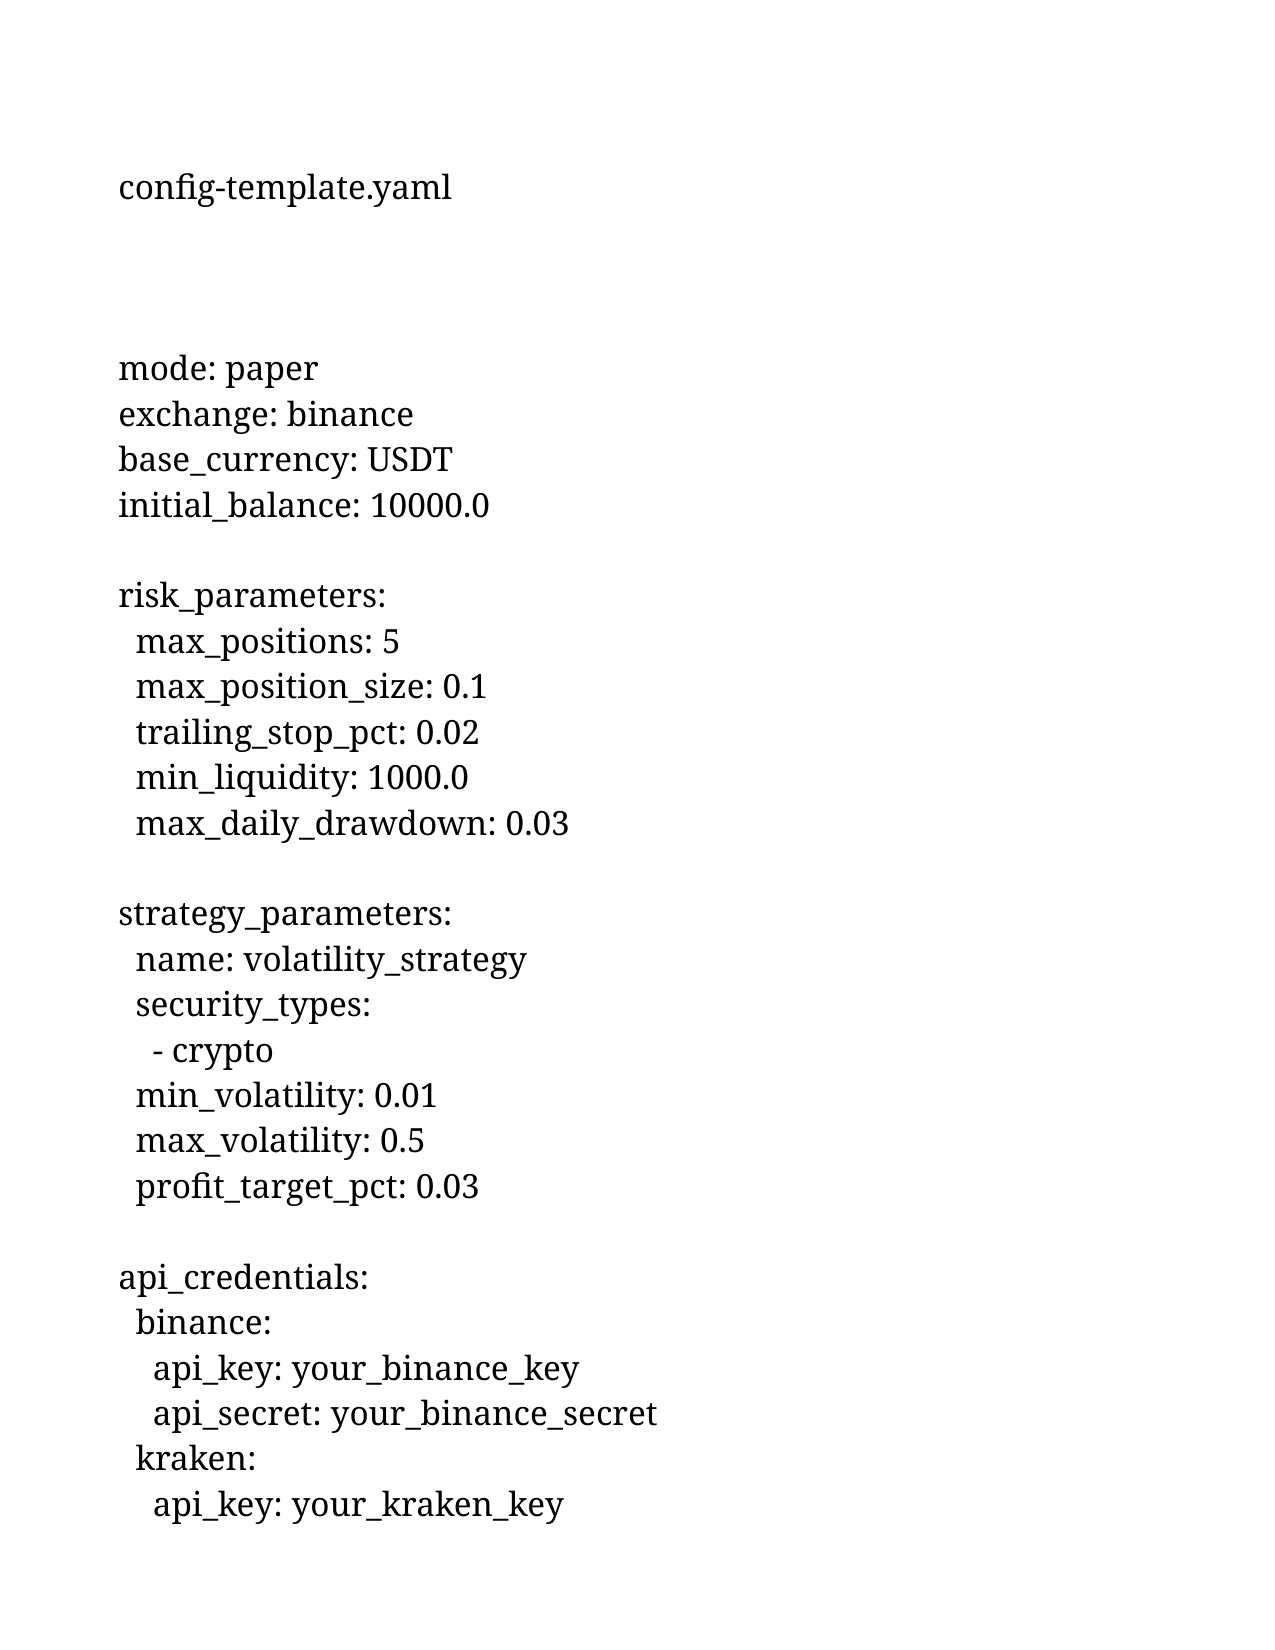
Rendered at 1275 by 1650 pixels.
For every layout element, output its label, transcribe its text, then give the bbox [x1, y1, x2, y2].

text - crypto [118, 1026, 1157, 1072]
text max_positions: 5 [118, 618, 1157, 663]
text risk_parameters: [118, 572, 1157, 618]
text api_key: your_kraken_key [118, 1481, 1157, 1526]
text initial_balance: 10000.0 [118, 481, 1157, 527]
text min_volatility: 0.01 [118, 1072, 1157, 1117]
text api_credentials: [118, 1253, 1157, 1299]
text max_volatility: 0.5 [118, 1117, 1157, 1163]
text api_secret: your_binance_secret [118, 1390, 1157, 1435]
text exchange: binance [118, 391, 1157, 436]
text max_daily_drawdown: 0.03 [118, 799, 1157, 845]
text base_currency: USDT [118, 436, 1157, 481]
text trailing_stop_pct: 0.02 [118, 708, 1157, 754]
text security_types: [118, 981, 1157, 1026]
text min_liquidity: 1000.0 [118, 754, 1157, 799]
text mode: paper [118, 345, 1157, 391]
text strategy_parameters: [118, 890, 1157, 936]
text binance: [118, 1299, 1157, 1344]
text name: volatility_strategy [118, 936, 1157, 981]
text max_position_size: 0.1 [118, 663, 1157, 708]
text kraken: [118, 1435, 1157, 1481]
text profit_target_pct: 0.03 [118, 1163, 1157, 1208]
text api_key: your_binance_key [118, 1344, 1157, 1390]
text config-template.yaml [118, 163, 1157, 209]
